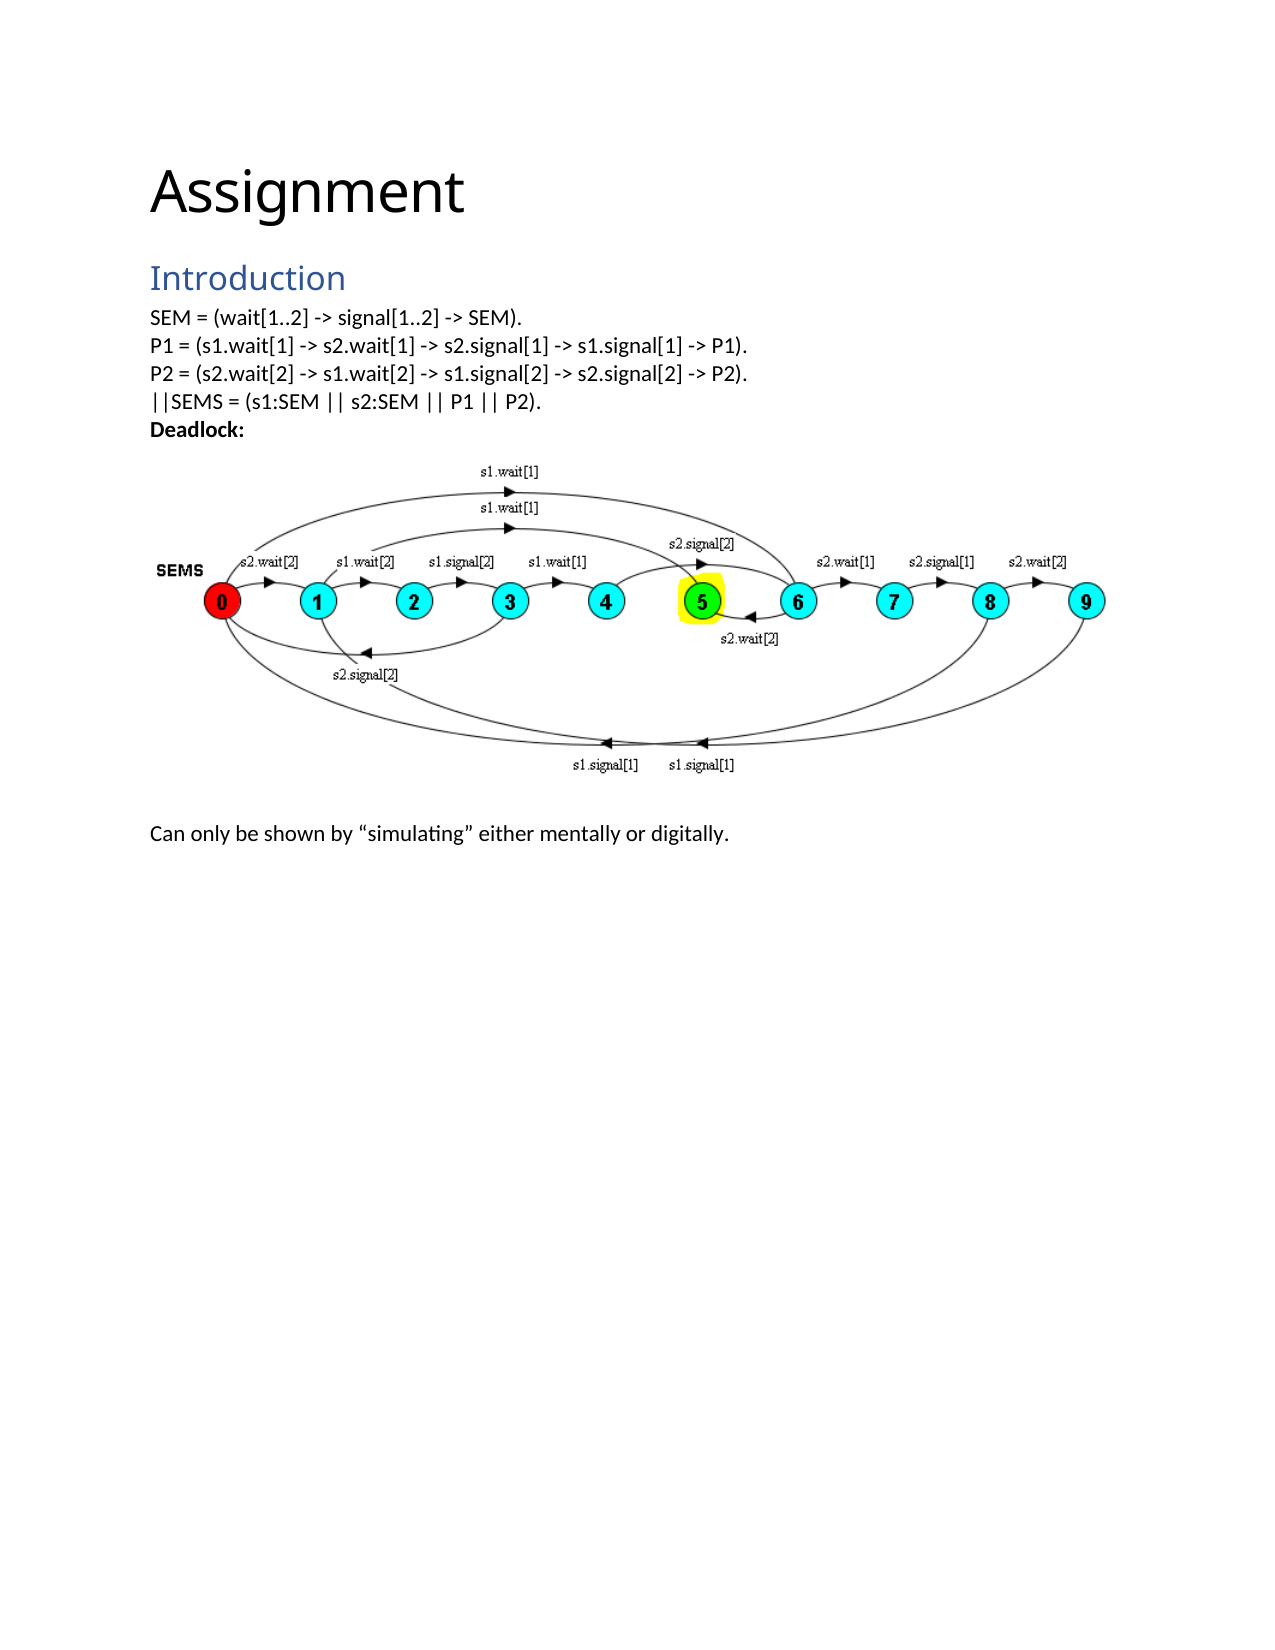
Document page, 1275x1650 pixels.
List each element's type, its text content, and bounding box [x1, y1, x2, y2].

text Deadlock: [150, 415, 1125, 443]
text ||SEMS = (s1:SEM || s2:SEM || P1 || P2). [150, 387, 1125, 415]
text SEM = (wait[1..2] -> signal[1..2] -> SEM). [150, 303, 1125, 331]
title Assignment [150, 150, 1125, 229]
text P2 = (s2.wait[2] -> s1.wait[2] -> s1.signal[2] -> s2.signal[2] -> P2). [150, 359, 1125, 387]
subtitle Introduction [150, 254, 1125, 300]
text P1 = (s1.wait[1] -> s2.wait[1] -> s2.signal[1] -> s1.signal[1] -> P1). [150, 331, 1125, 359]
text Can only be shown by “simulating” either mentally or digitally. [150, 819, 1125, 848]
